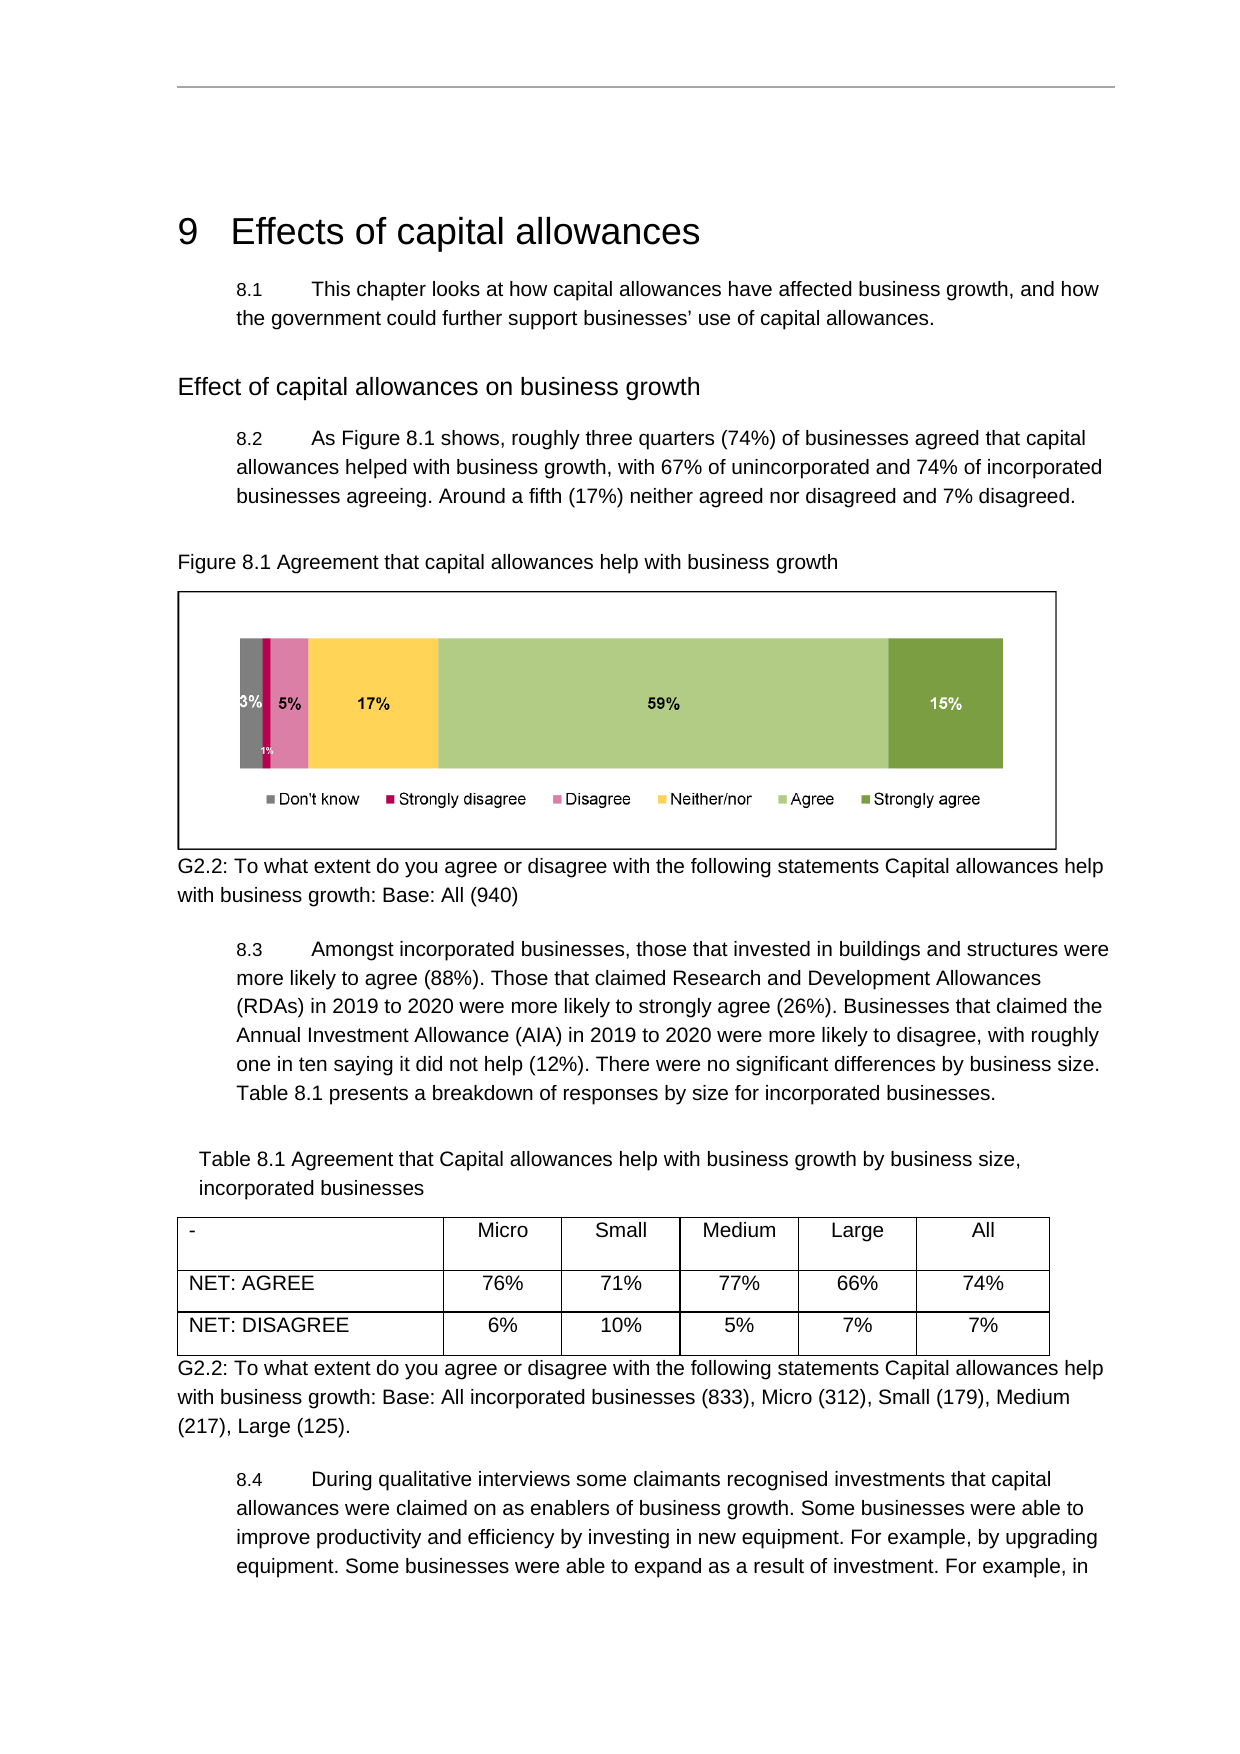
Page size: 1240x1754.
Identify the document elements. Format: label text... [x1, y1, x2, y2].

table_header Small [562, 1218, 679, 1270]
subtitle Effects of capital allowances [177, 209, 1115, 252]
table_cell 77% [681, 1271, 798, 1311]
table_header All [917, 1218, 1049, 1270]
table_cell 7% [917, 1313, 1049, 1355]
table_header Medium [681, 1218, 798, 1270]
text Table 8.1 Agreement that Capital allowances help with business growth by business size, incorporated businesses [199, 1147, 1115, 1199]
table_cell 7% [799, 1313, 916, 1355]
text G2.2: To what extent do you agree or disagree with the following statements Capital allowances help with business growth: Base: All (940) [177, 591, 1115, 907]
table_cell 6% [444, 1313, 561, 1355]
table_cell 71% [562, 1271, 679, 1311]
list This chapter looks at how capital allowances have affected business growth, and how the government could further support businesses’ use of capital allowances. [236, 277, 1115, 330]
list Amongst incorporated businesses, those that invested in buildings and structures were more likely to agree (88%). Those that claimed Research and Development Allowances (RDAs) in 2019 to 2020 were more likely to strongly agree (26%). Businesses that claimed the Annual Investment Allowance (AIA) in 2019 to 2020 were more likely to disagree, with roughly one in ten saying it did not help (12%). There were no significant differences by business size. Table 8.1 presents a breakdown of responses by size for incorporated businesses. [236, 937, 1115, 1104]
table_header - [178, 1218, 443, 1270]
table_cell 5% [681, 1313, 798, 1355]
table_header Micro [444, 1218, 561, 1270]
text Figure 8.1 Agreement that capital allowances help with business growth [177, 550, 1115, 574]
text G2.2: To what extent do you agree or disagree with the following statements Capital allowances help with business growth: Base: All incorporated businesses (833), Micro (312), Small (179), Medium (217), Large (125). [177, 1356, 1115, 1437]
table_cell 76% [444, 1271, 561, 1311]
table_cell 10% [562, 1313, 679, 1355]
table_header Large [799, 1218, 916, 1270]
list During qualitative interviews some claimants recognised investments that capital allowances were claimed on as enablers of business growth. Some businesses were able to improve productivity and efficiency by investing in new equipment. For example, by upgrading equipment. Some businesses were able to expand as a result of investment. For example, in terms of headcount, premises and product lines. Some businesses reported that investments improved profitability and so are in a better financial position as a result of investment. [236, 1467, 1115, 1577]
table_cell 66% [799, 1271, 916, 1311]
table_cell NET: DISAGREE [178, 1313, 443, 1355]
subtitle Effect of capital allowances on business growth [177, 372, 1115, 401]
list As Figure 8.1 shows, roughly three quarters (74%) of businesses agreed that capital allowances helped with business growth, with 67% of unincorporated and 74% of incorporated businesses agreeing. Around a fifth (17%) neither agreed nor disagreed and 7% disagreed. [236, 426, 1115, 507]
table_cell 74% [917, 1271, 1049, 1311]
table_cell NET: AGREE [178, 1271, 443, 1311]
